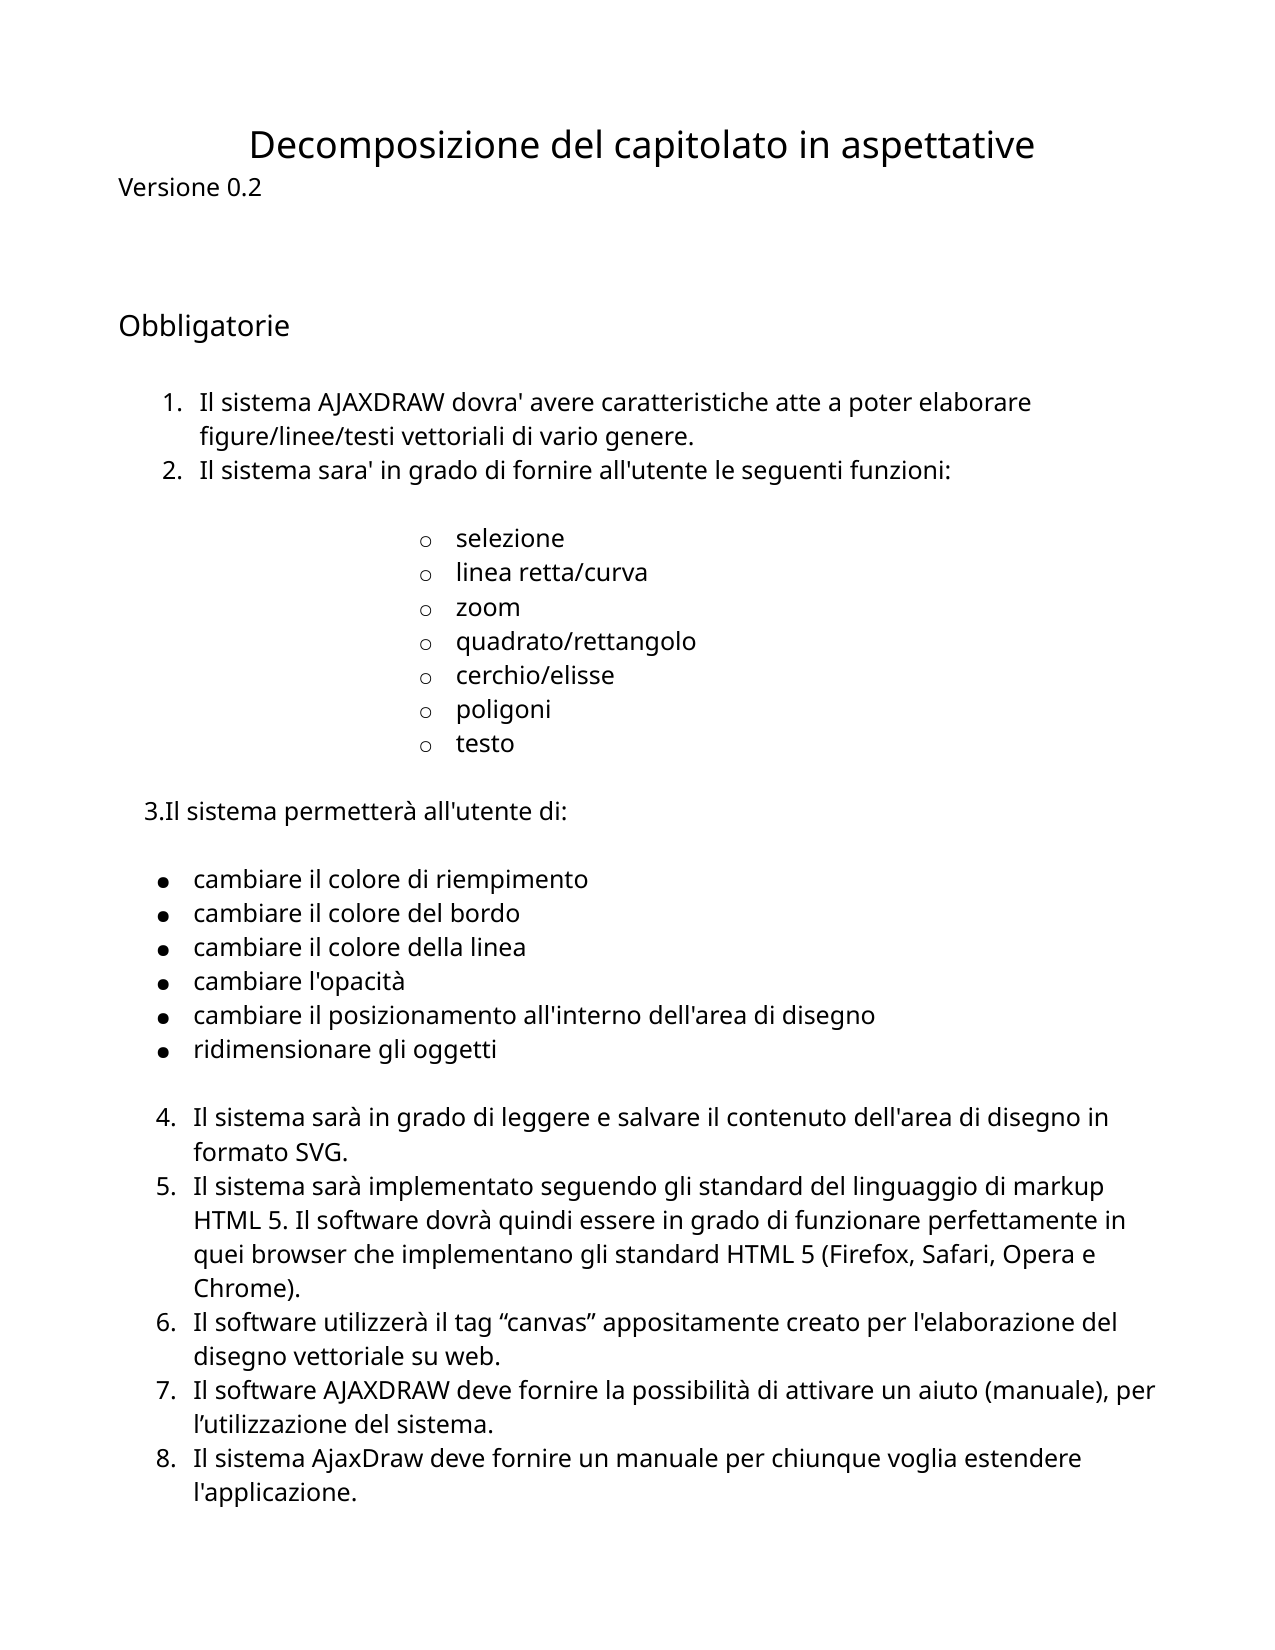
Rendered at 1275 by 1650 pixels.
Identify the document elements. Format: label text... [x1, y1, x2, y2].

list quadrato/rettangolo [418, 623, 1157, 657]
text Decomposizione del capitolato in aspettative [118, 118, 1157, 169]
list cerchio/elisse [418, 657, 1157, 691]
list Il software utilizzerà il tag “canvas” appositamente creato per l'elaborazione del disegno vettoriale su web. [156, 1304, 1157, 1373]
text 3.Il sistema permetterà all'utente di: [118, 793, 1157, 828]
list ridimensionare gli oggetti [156, 1032, 1157, 1066]
list testo [418, 725, 1157, 759]
list Il sistema AjaxDraw deve fornire un manuale per chiunque voglia estendere l'applicazione. [156, 1441, 1157, 1509]
list Il sistema sarà in grado di leggere e salvare il contenuto dell'area di disegno in formato SVG. [156, 1100, 1157, 1168]
text Versione 0.2 [118, 169, 1157, 203]
list linea retta/curva [418, 555, 1157, 589]
list zoom [418, 589, 1157, 623]
list Il sistema sarà implementato seguendo gli standard del linguaggio di markup HTML 5. Il software dovrà quindi essere in grado di funzionare perfettamente in quei browser che implementano gli standard HTML 5 (Firefox, Safari, Opera e Chrome). [156, 1168, 1157, 1304]
list selezione [418, 521, 1157, 555]
list poligoni [418, 691, 1157, 725]
list cambiare il posizionamento all'interno dell'area di disegno [156, 998, 1157, 1032]
list cambiare il colore del bordo [156, 896, 1157, 930]
text Obbligatorie [118, 305, 1157, 345]
list Il sistema AJAXDRAW dovra' avere caratteristiche atte a poter elaborare figure/linee/testi vettoriali di vario genere. [162, 385, 1157, 453]
list cambiare l'opacità [156, 964, 1157, 998]
list cambiare il colore di riempimento [156, 862, 1157, 896]
list Il sistema sara' in grado di fornire all'utente le seguenti funzioni: [162, 453, 1157, 487]
list cambiare il colore della linea [156, 930, 1157, 964]
list Il software AJAXDRAW deve fornire la possibilità di attivare un aiuto (manuale), per l’utilizzazione del sistema. [156, 1373, 1157, 1441]
